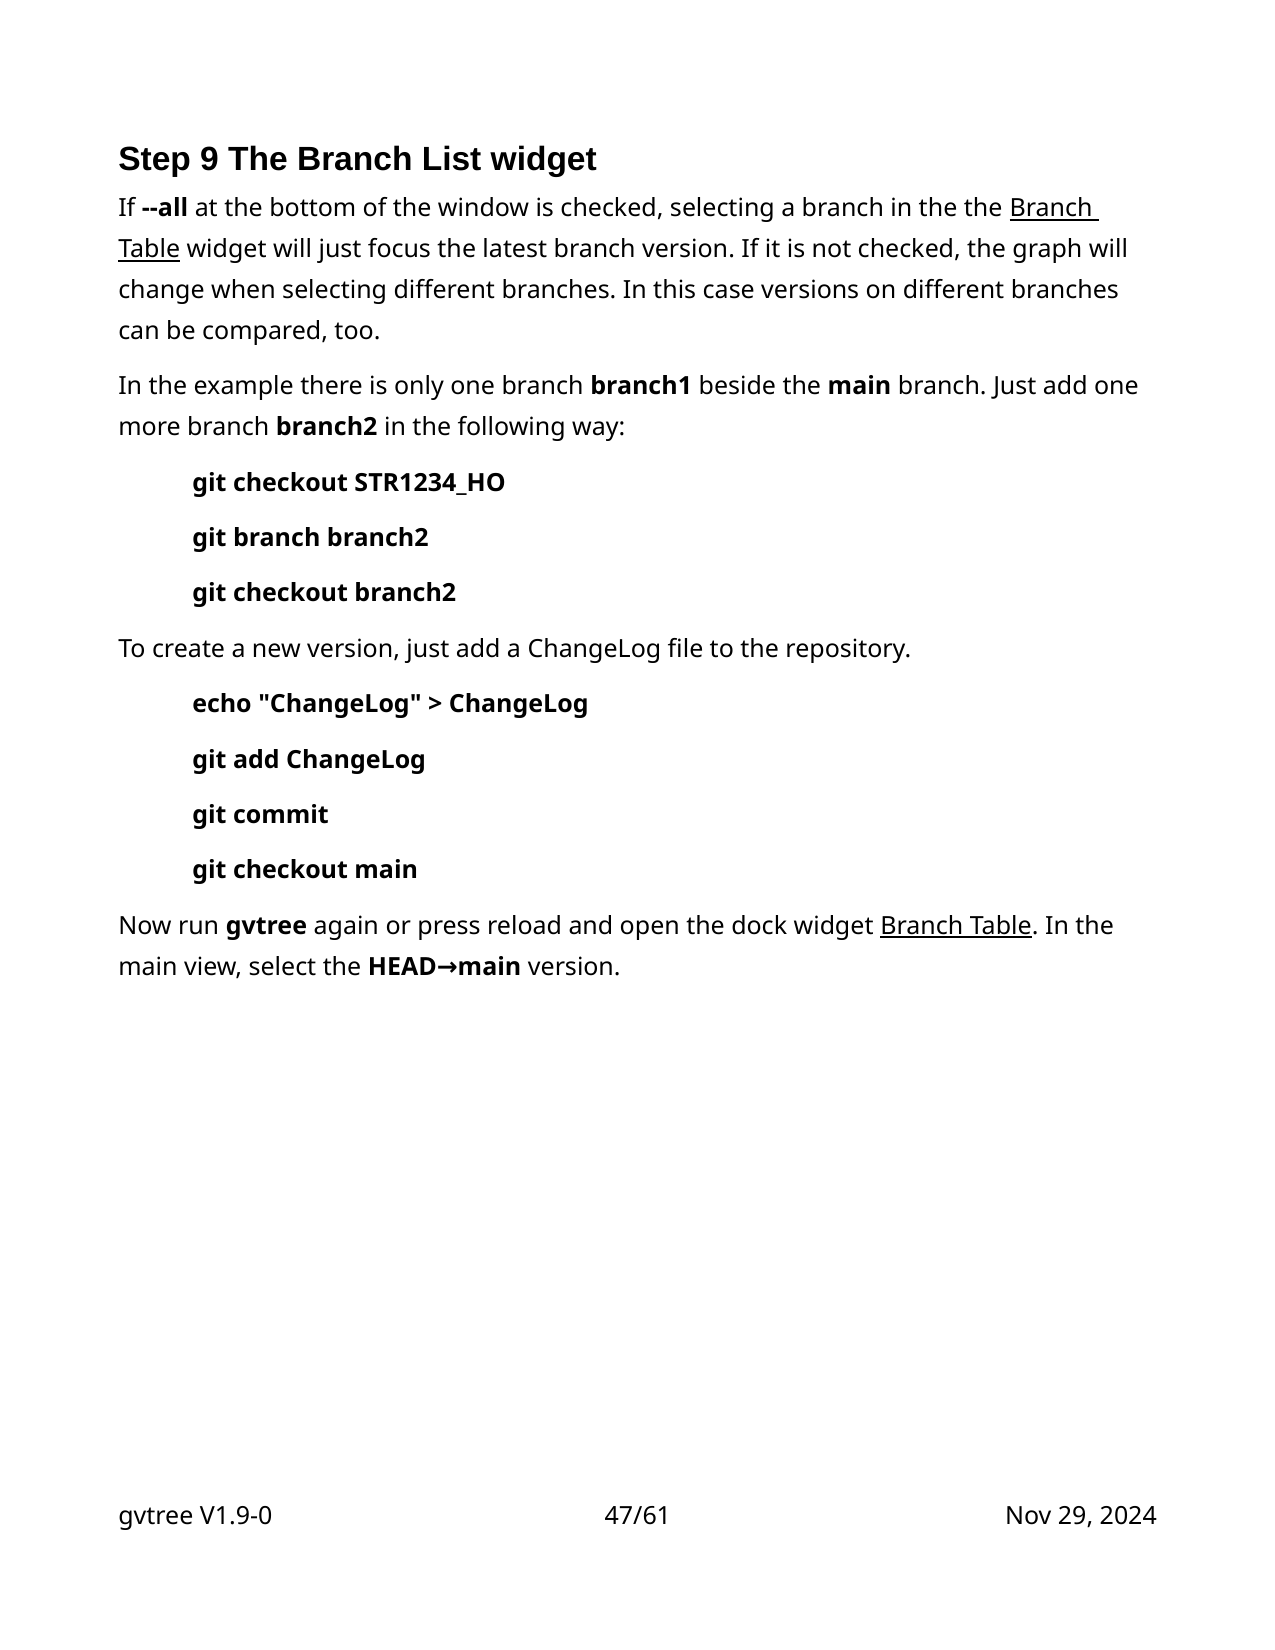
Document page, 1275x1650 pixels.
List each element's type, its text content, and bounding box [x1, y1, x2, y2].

text git branch branch2 [118, 520, 1157, 554]
text git commit [118, 797, 1157, 831]
subtitle Step 9 The Branch List widget [118, 139, 1157, 178]
text To create a new version, just add a ChangeLog file to the repository. [118, 631, 1157, 664]
text git checkout main [118, 852, 1157, 886]
text If --all at the bottom of the window is checked, selecting a branch in the the Branch Table widget will just focus the latest branch version. If it is not checked, the graph will change when selecting different branches. In this case versions on different branches can be compared, too. [118, 190, 1157, 347]
text Now run gvtree again or press reload and open the dock widget Branch Table. In the main view, select the HEAD→main version. [118, 908, 1157, 982]
text git checkout branch2 [118, 575, 1157, 609]
text git add ChangeLog [118, 741, 1157, 775]
text git checkout STR1234_HO [118, 464, 1157, 498]
text In the example there is only one branch branch1 beside the main branch. Just add one more branch branch2 in the following way: [118, 368, 1157, 443]
text echo "ChangeLog" > ChangeLog [118, 686, 1157, 720]
